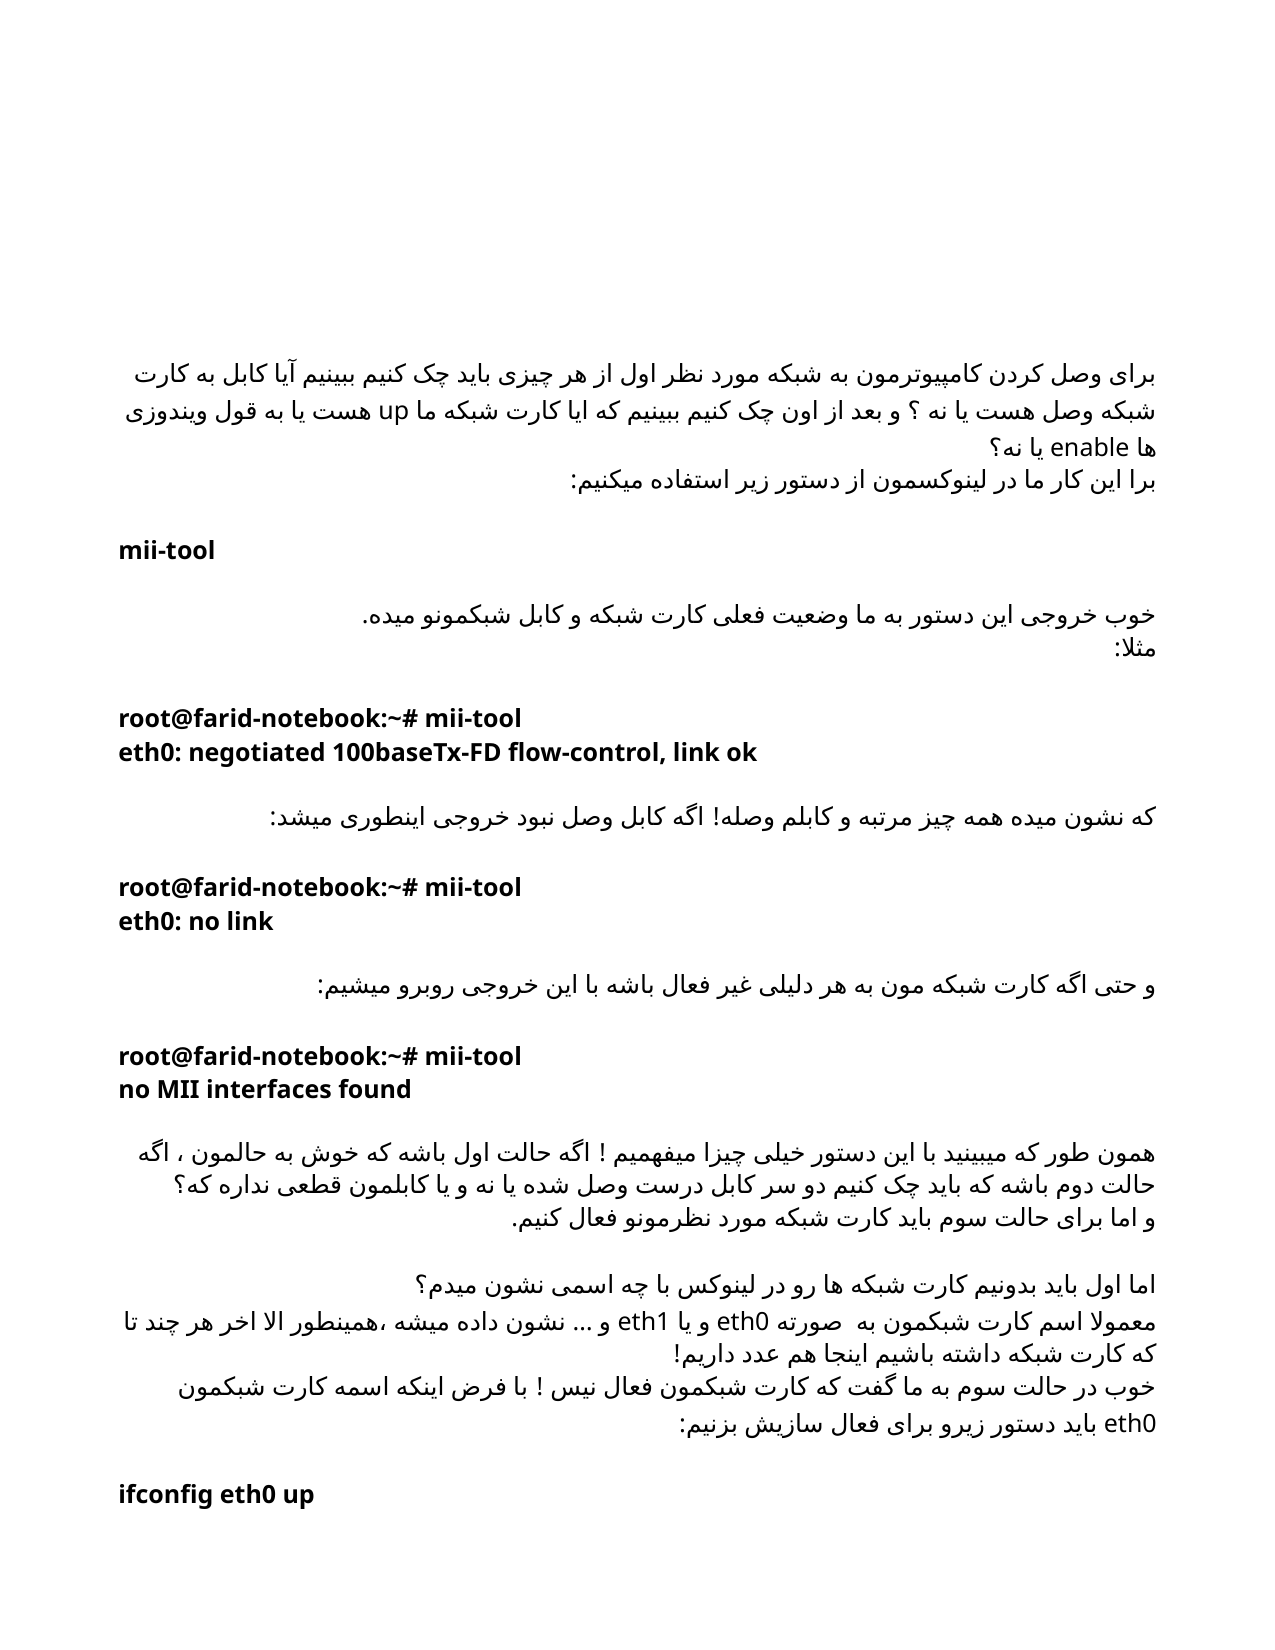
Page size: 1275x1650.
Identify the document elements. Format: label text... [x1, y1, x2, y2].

text root@farid-notebook:~# mii-tool [118, 700, 1157, 734]
text و اما برای حالت سوم باید کارت شبکه مورد نظرمونو فعال کنیم. [118, 1204, 1157, 1237]
text خوب در حالت سوم به ما گفت که کارت شبکمون فعال نیس ! با فرض اینکه اسمه کارت شبکمون eth0 باید دستور زیرو برای فعال سازیش بزنیم: [118, 1373, 1157, 1442]
text معمولا اسم کارت شبکمون به صورته eth0 و یا eth1 و … نشون داده میشه ،همینطور الا اخر هر چند تا که کارت شبکه داشته باشیم اینجا هم عدد داریم! [118, 1303, 1157, 1373]
text همون طور که میبینید با این دستور خیلی چیزا میفهمیم ! اگه حالت اول باشه که خوش به حالمون ، اگه حالت دوم باشه که باید چک کنیم دو سر کابل درست وصل شده یا نه و یا کابلمون قطعی نداره که؟ [118, 1139, 1157, 1204]
text که نشون میده همه چیز مرتبه و کابلم وصله! اگه کابل وصل نبود خروجی اینطوری میشد: [118, 803, 1157, 835]
text eth0: negotiated 100baseTx-FD flow-control, link ok [118, 734, 1157, 768]
text eth0: no link [118, 903, 1157, 937]
text root@farid-notebook:~# mii-tool [118, 1038, 1157, 1072]
text برا این کار ما در لینوکسمون از دستور زیر استفاده میکنیم: [118, 466, 1157, 499]
text برای وصل کردن کامپیوترمون به شبکه مورد نظر اول از هر چیزی باید چک کنیم ببینیم آیا کابل به کارت شبکه وصل هست یا نه ؟ و بعد از اون چک کنیم ببینیم که ایا کارت شبکه ما up هست یا به قول ویندوزی ها enable یا نه؟ [118, 360, 1157, 466]
text و حتی اگه کارت شبکه مون به هر دلیلی غیر فعال باشه با این خروجی روبرو میشیم: [118, 971, 1157, 1004]
text no MII interfaces found [118, 1072, 1157, 1106]
text ifconfig eth0 up [118, 1477, 1157, 1511]
text اما اول باید بدونیم کارت شبکه ها رو در لینوکس با چه اسمی نشون میدم؟ [118, 1271, 1157, 1303]
text خوب خروجی این دستور به ما وضعیت فعلی کارت شبکه و کابل شبکمونو میده. [118, 601, 1157, 634]
text root@farid-notebook:~# mii-tool [118, 869, 1157, 903]
text مثلا: [118, 634, 1157, 666]
text mii-tool [118, 533, 1157, 567]
